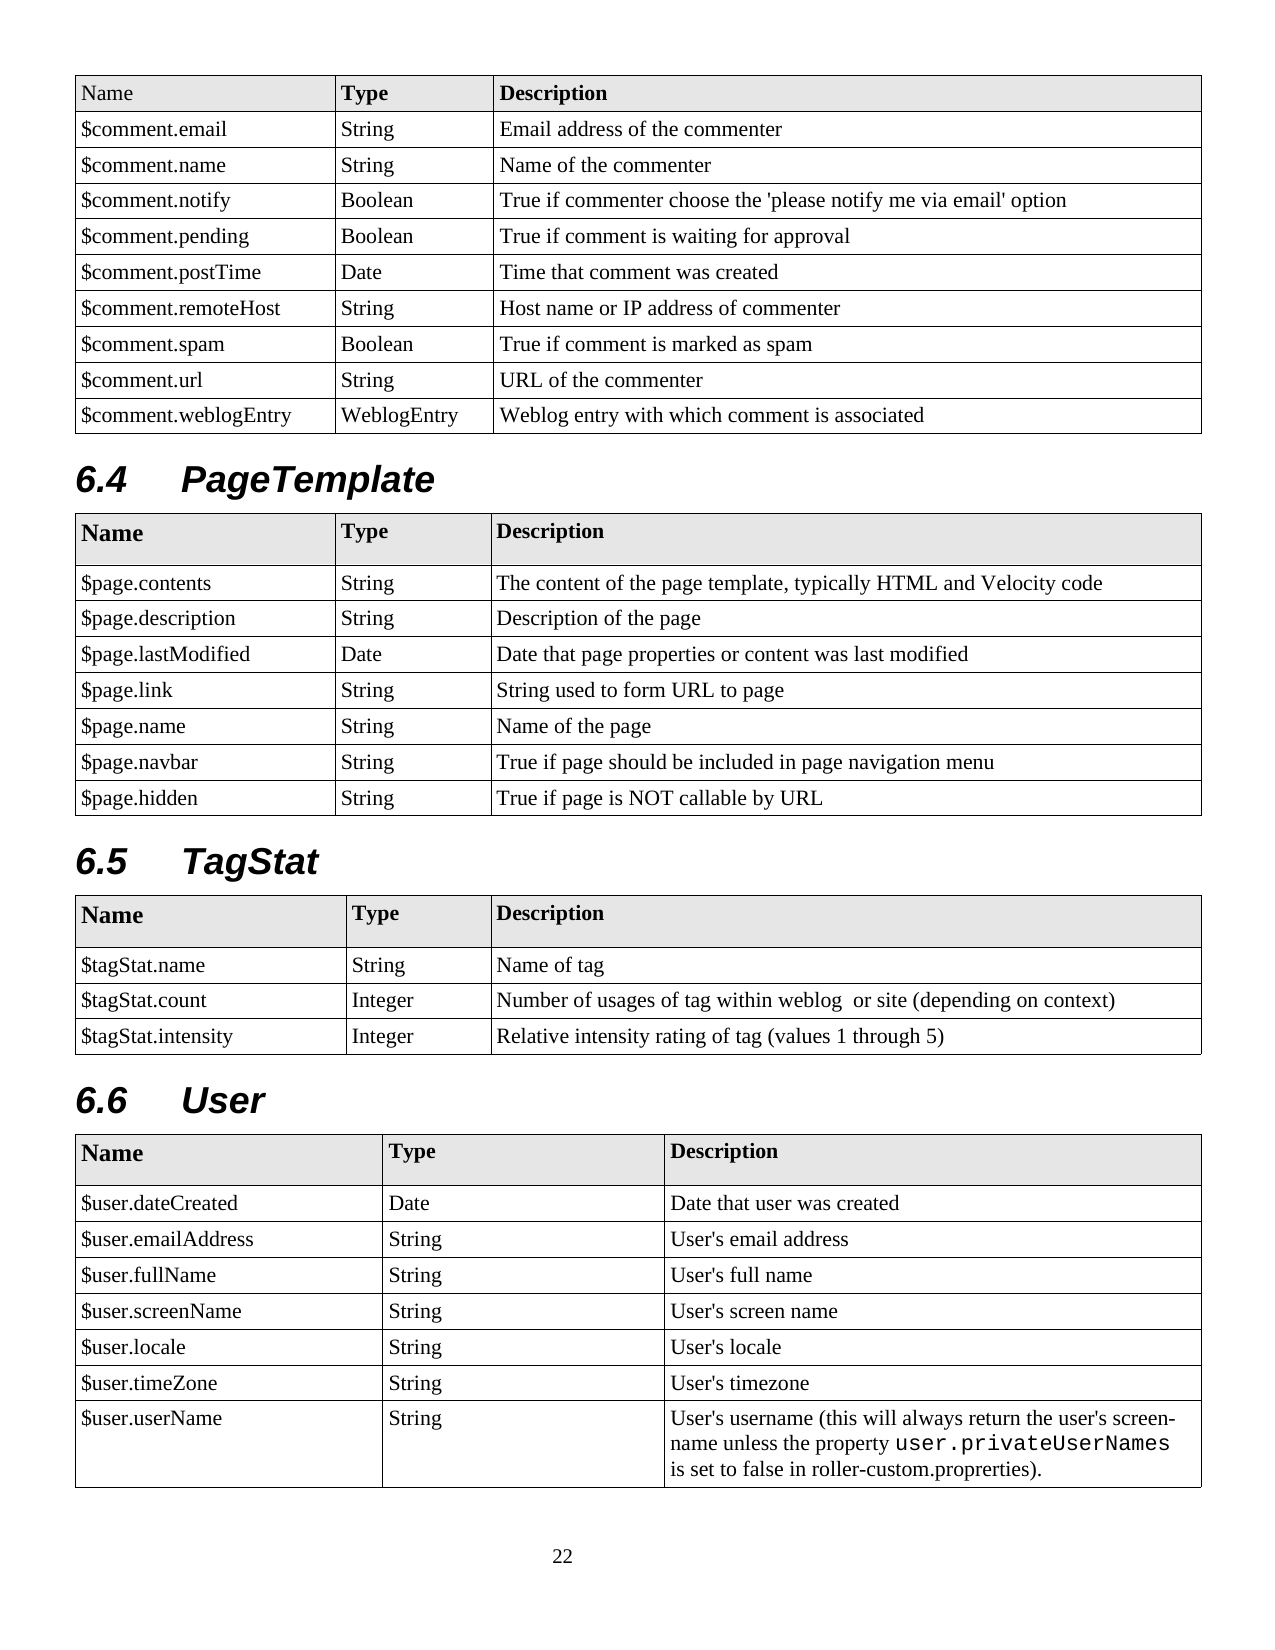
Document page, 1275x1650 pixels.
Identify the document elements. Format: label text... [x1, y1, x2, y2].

table_cell String [336, 745, 491, 779]
table_cell String used to form URL to page [492, 673, 1201, 708]
table_cell Boolean [336, 327, 493, 362]
table_cell String [336, 291, 493, 326]
table_header Name [76, 514, 335, 564]
table_cell Time that comment was created [494, 255, 1201, 290]
table_cell String [336, 673, 491, 708]
table_cell Name of tag [492, 948, 1201, 982]
table_cell $page.contents [76, 566, 335, 600]
table_cell $tagStat.name [76, 948, 346, 982]
table_cell $page.name [76, 709, 335, 744]
table_cell Description of the page [492, 601, 1201, 636]
table_cell $page.navbar [76, 745, 335, 779]
table_cell Number of usages of tag within weblog or site (depending on context) [492, 984, 1201, 1018]
table_cell String [347, 948, 491, 982]
table_cell Integer [347, 984, 491, 1018]
table_cell The content of the page template, typically HTML and Velocity code [492, 566, 1201, 600]
table_header Type [336, 514, 491, 564]
table_cell String [336, 148, 493, 182]
table_cell Date [336, 637, 491, 672]
table_cell $tagStat.intensity [76, 1019, 346, 1054]
table_cell String [336, 566, 491, 600]
subtitle PageTemplate [75, 458, 1200, 500]
table_cell String [336, 363, 493, 397]
table_cell WeblogEntry [336, 399, 493, 433]
table_header Type [347, 896, 491, 947]
table_cell $user.timeZone [76, 1366, 382, 1400]
table_cell Name of the commenter [494, 148, 1201, 182]
table_cell String [336, 709, 491, 744]
table_cell $tagStat.count [76, 984, 346, 1018]
table_cell URL of the commenter [494, 363, 1201, 397]
table_cell User's timezone [665, 1366, 1201, 1400]
table_cell String [383, 1401, 664, 1487]
table_cell $comment.name [76, 148, 335, 182]
table_cell Date that user was created [665, 1186, 1201, 1221]
table_header Description [492, 896, 1201, 947]
table_header Name [76, 76, 335, 111]
table_cell True if commenter choose the 'please notify me via email' option [494, 184, 1201, 218]
table_cell User's email address [665, 1222, 1201, 1257]
table_cell $page.description [76, 601, 335, 636]
table_header Description [665, 1135, 1201, 1185]
table_cell $comment.postTime [76, 255, 335, 290]
table_header Name [76, 1135, 382, 1185]
table_header Name [76, 896, 346, 947]
table_cell $user.screenName [76, 1294, 382, 1329]
table_cell $user.fullName [76, 1258, 382, 1293]
table_header Description [494, 76, 1201, 111]
table_cell User's full name [665, 1258, 1201, 1293]
table_cell $comment.remoteHost [76, 291, 335, 326]
table_cell Boolean [336, 184, 493, 218]
table_cell String [336, 781, 491, 815]
table_cell Relative intensity rating of tag (values 1 through 5) [492, 1019, 1201, 1054]
table_cell Date that page properties or content was last modified [492, 637, 1201, 672]
table_cell Date [383, 1186, 664, 1221]
table_cell Boolean [336, 219, 493, 254]
table_header Type [383, 1135, 664, 1185]
table_cell $comment.notify [76, 184, 335, 218]
table_cell True if page is NOT callable by URL [492, 781, 1201, 815]
table_cell $page.hidden [76, 781, 335, 815]
table_cell $comment.email [76, 112, 335, 147]
table_cell String [336, 112, 493, 147]
table_cell $user.userName [76, 1401, 382, 1487]
subtitle TagStat [75, 841, 1200, 882]
table_cell $page.lastModified [76, 637, 335, 672]
table_cell $comment.spam [76, 327, 335, 362]
table_cell Name of the page [492, 709, 1201, 744]
table_cell $user.locale [76, 1330, 382, 1364]
table_header Description [492, 514, 1201, 564]
table_cell True if page should be included in page navigation menu [492, 745, 1201, 779]
table_cell True if comment is marked as spam [494, 327, 1201, 362]
table_cell String [383, 1222, 664, 1257]
table_cell Host name or IP address of commenter [494, 291, 1201, 326]
table_cell String [336, 601, 491, 636]
table_cell User's username (this will always return the user's screen-name unless the property user.privateUserNames is set to false in roller-custom.proprerties). [665, 1401, 1201, 1487]
table_cell User's screen name [665, 1294, 1201, 1329]
subtitle User [75, 1079, 1200, 1121]
table_cell $comment.pending [76, 219, 335, 254]
table_cell $comment.url [76, 363, 335, 397]
table_cell $page.link [76, 673, 335, 708]
table_cell $user.emailAddress [76, 1222, 382, 1257]
table_cell True if comment is waiting for approval [494, 219, 1201, 254]
table_cell String [383, 1294, 664, 1329]
table_cell String [383, 1366, 664, 1400]
table_cell String [383, 1330, 664, 1364]
table_cell String [383, 1258, 664, 1293]
table_cell Weblog entry with which comment is associated [494, 399, 1201, 433]
table_cell Date [336, 255, 493, 290]
table_cell Integer [347, 1019, 491, 1054]
table_cell $comment.weblogEntry [76, 399, 335, 433]
table_header Type [336, 76, 493, 111]
table_cell Email address of the commenter [494, 112, 1201, 147]
table_cell User's locale [665, 1330, 1201, 1364]
table_cell $user.dateCreated [76, 1186, 382, 1221]
